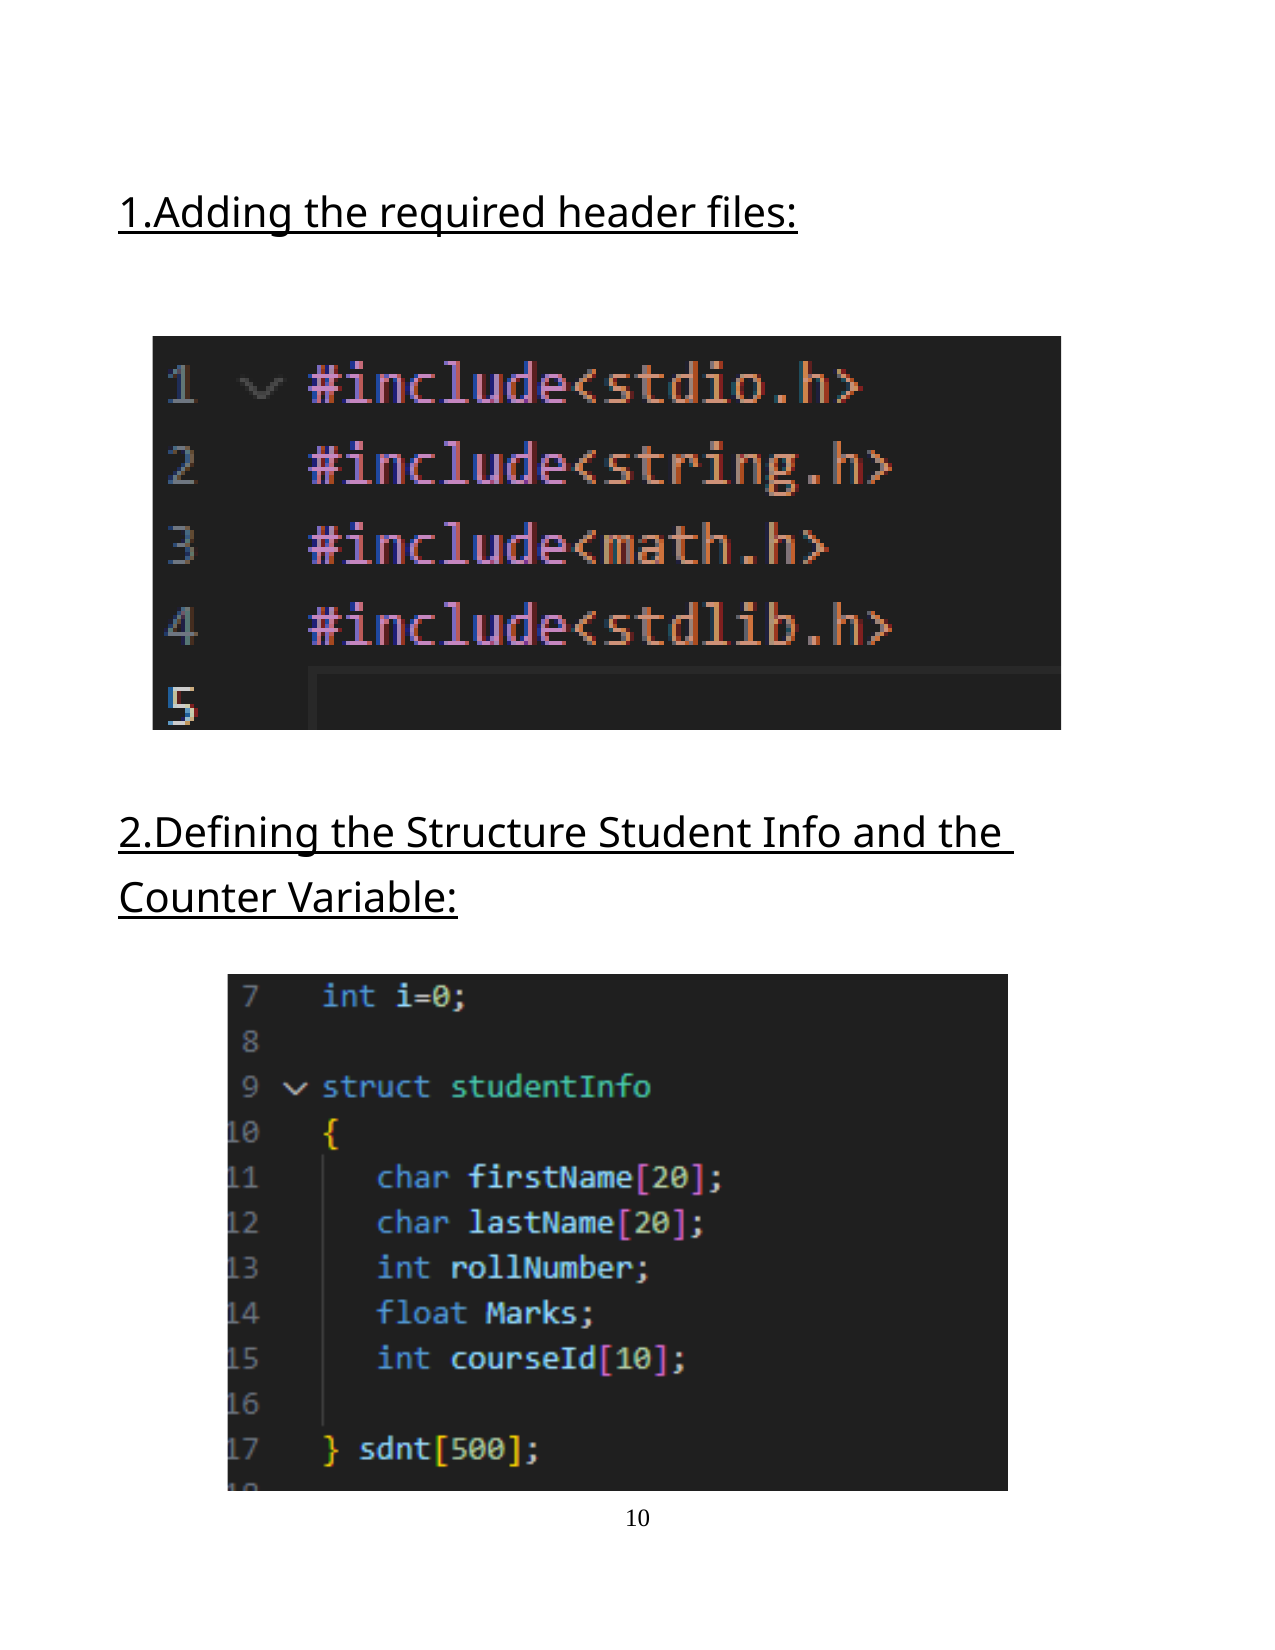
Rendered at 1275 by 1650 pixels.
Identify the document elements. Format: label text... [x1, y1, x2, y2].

picture [227, 974, 1008, 1491]
subtitle 2.Defining the Structure Student Info and the Counter Variable: [118, 803, 1157, 925]
subtitle 1.Adding the required header files: [118, 183, 1157, 240]
picture [152, 336, 1062, 730]
